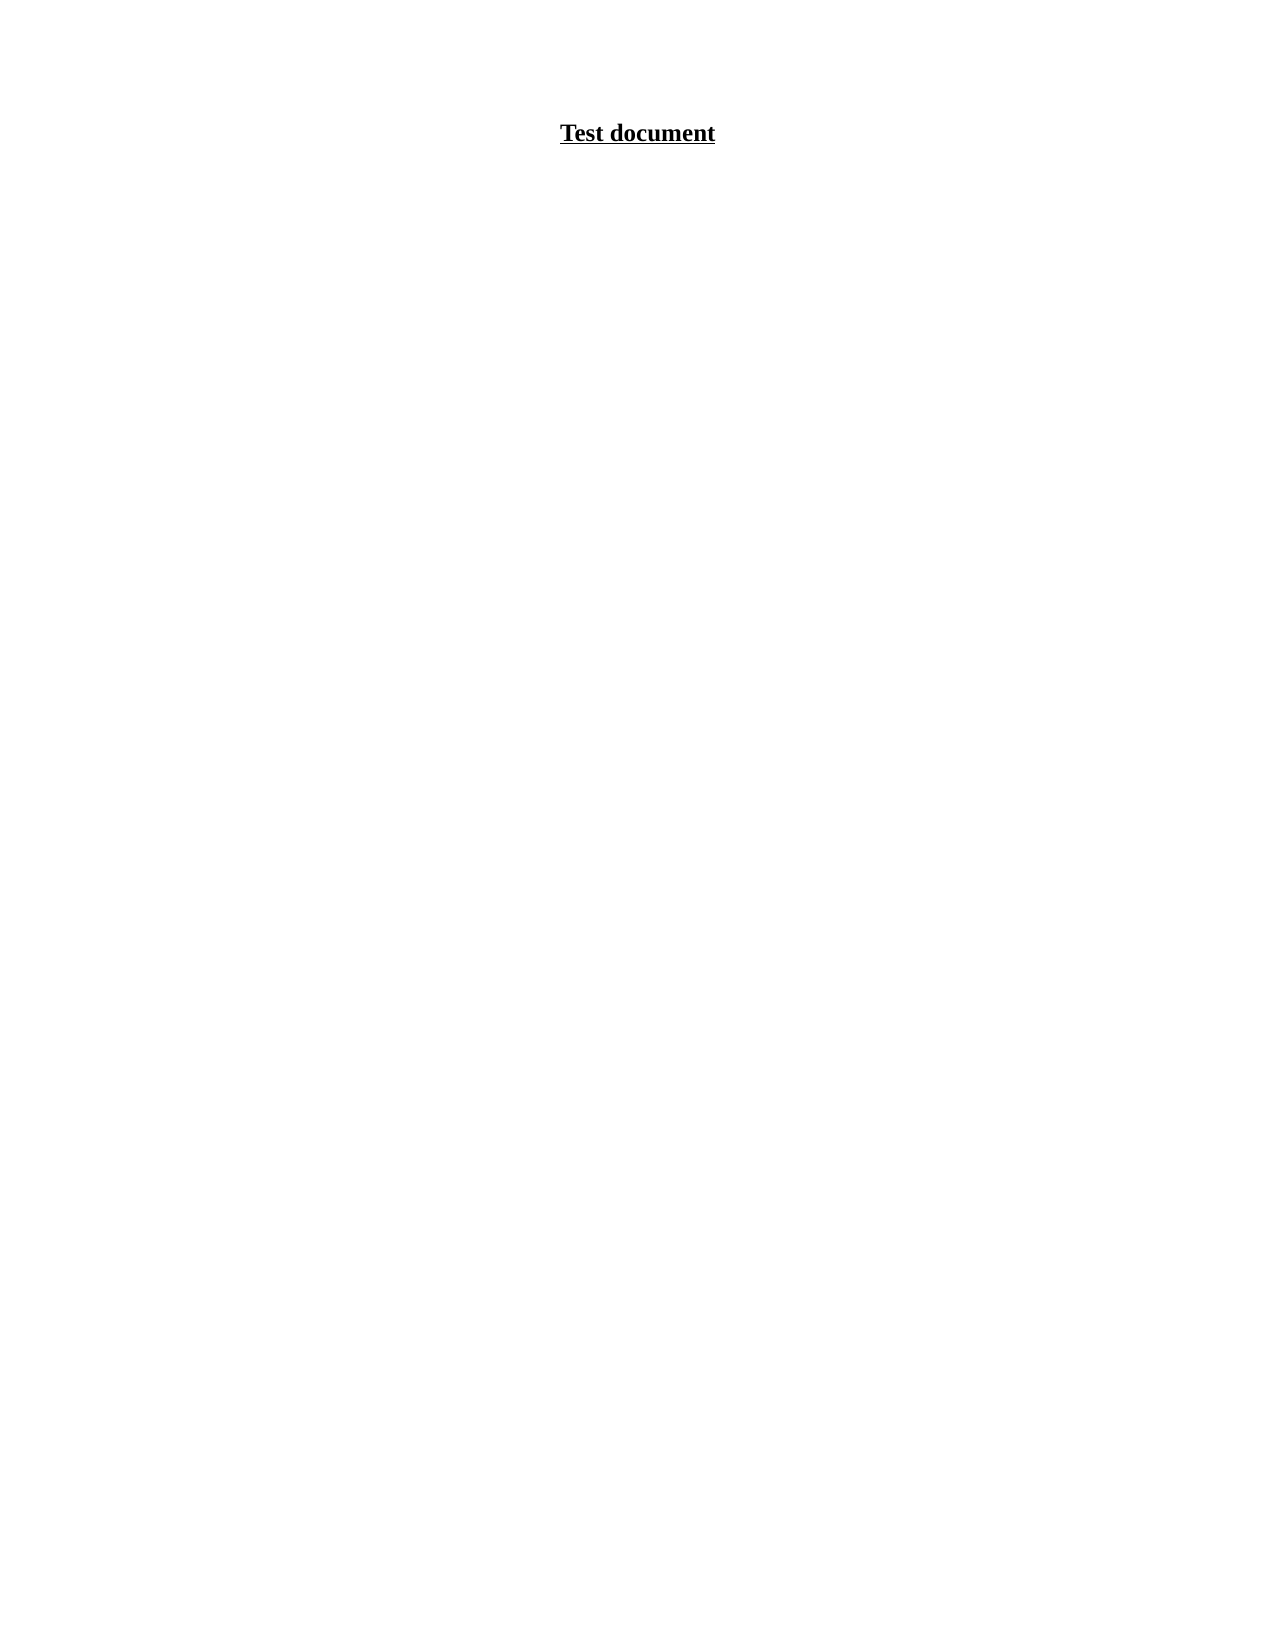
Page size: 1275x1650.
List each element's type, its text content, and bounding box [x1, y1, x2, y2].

text Test document [118, 118, 1157, 147]
